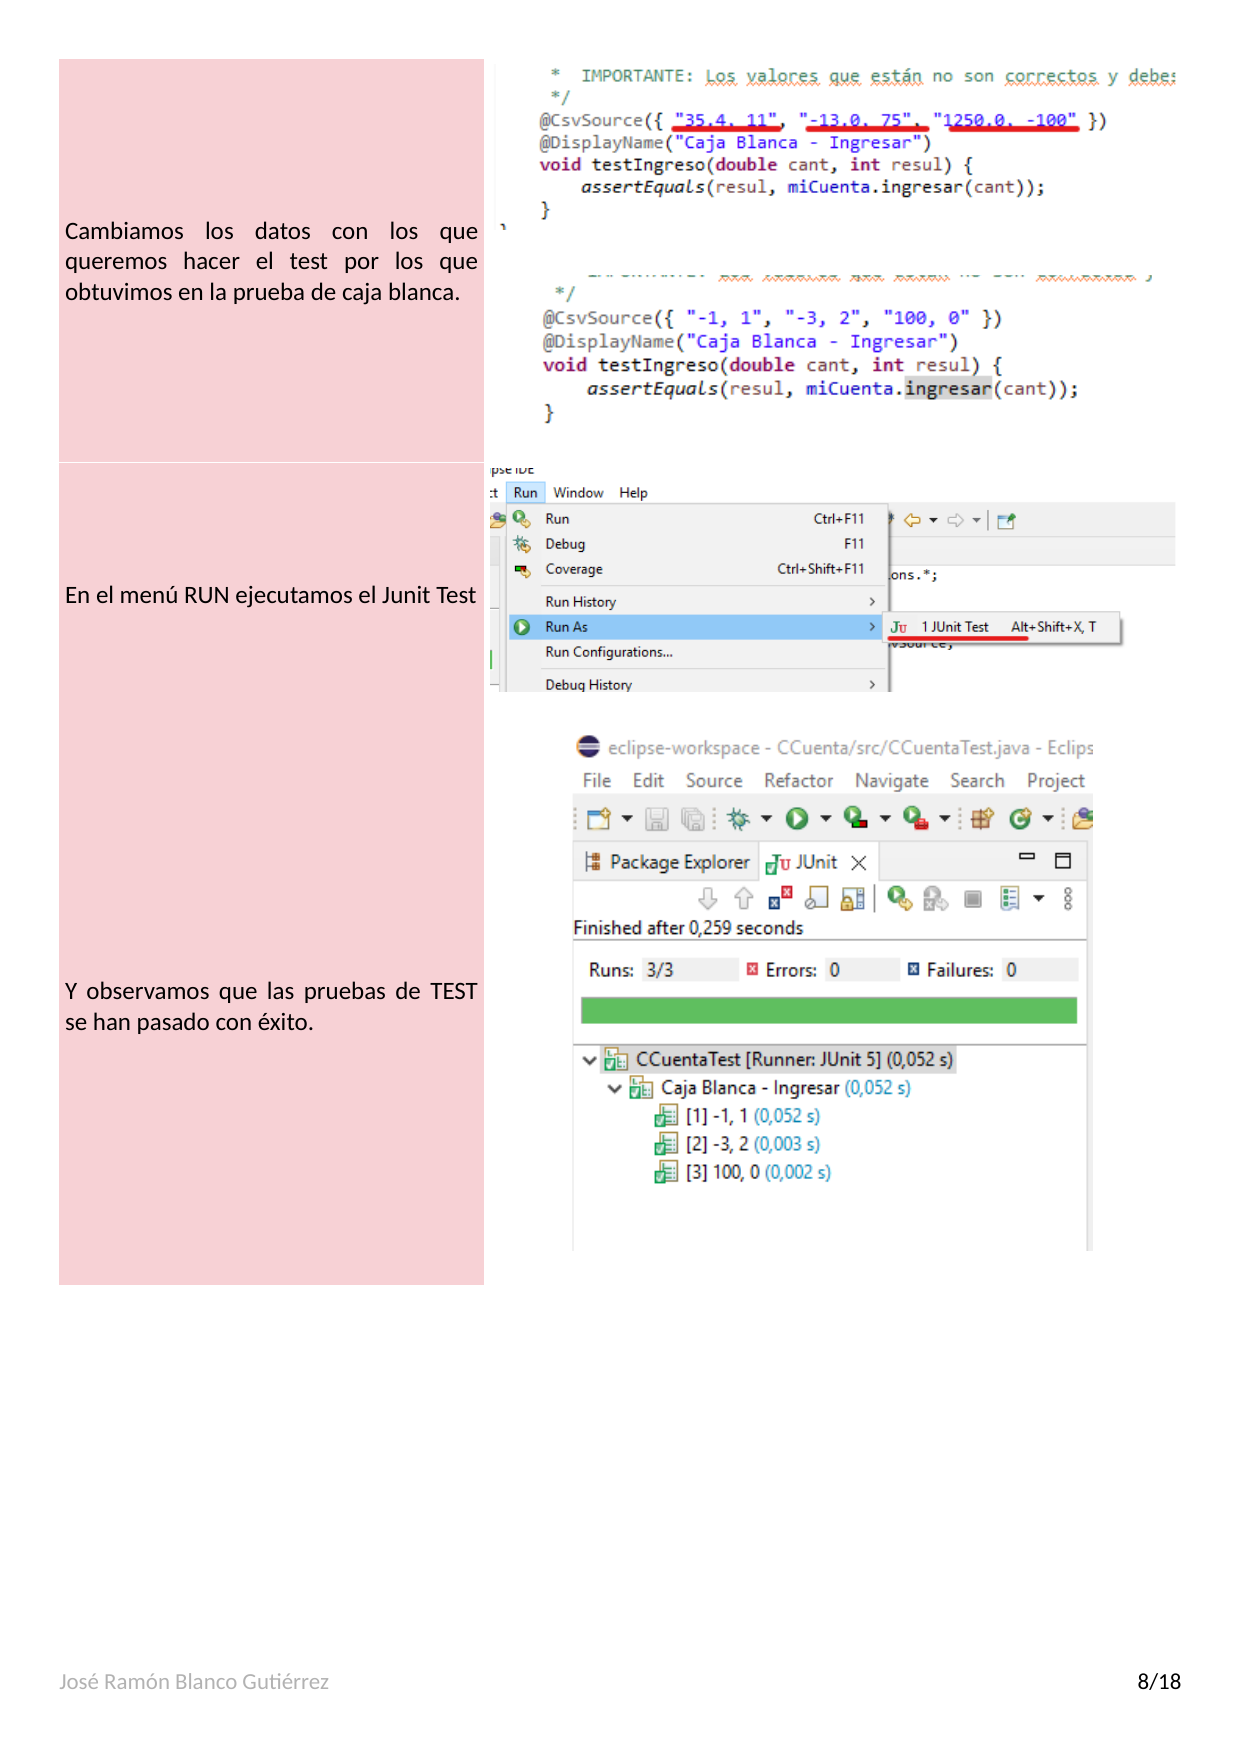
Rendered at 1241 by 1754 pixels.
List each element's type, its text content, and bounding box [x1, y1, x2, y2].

picture [490, 64, 1176, 230]
table_cell Cambiamos los datos con los que queremos hacer el test por los que obtuvimos en la prueba de caja blanca. [59, 59, 484, 462]
picture [490, 468, 1176, 692]
table_cell [484, 726, 1181, 1285]
picture [517, 275, 1152, 428]
table_cell [484, 59, 1181, 264]
table_cell Y observamos que las pruebas de TEST se han pasado con éxito. [59, 726, 484, 1285]
table_cell [484, 264, 1181, 462]
table_cell En el menú RUN ejecutamos el Junit Test [59, 463, 484, 726]
picture [572, 731, 1093, 1251]
table_cell [484, 463, 1181, 726]
